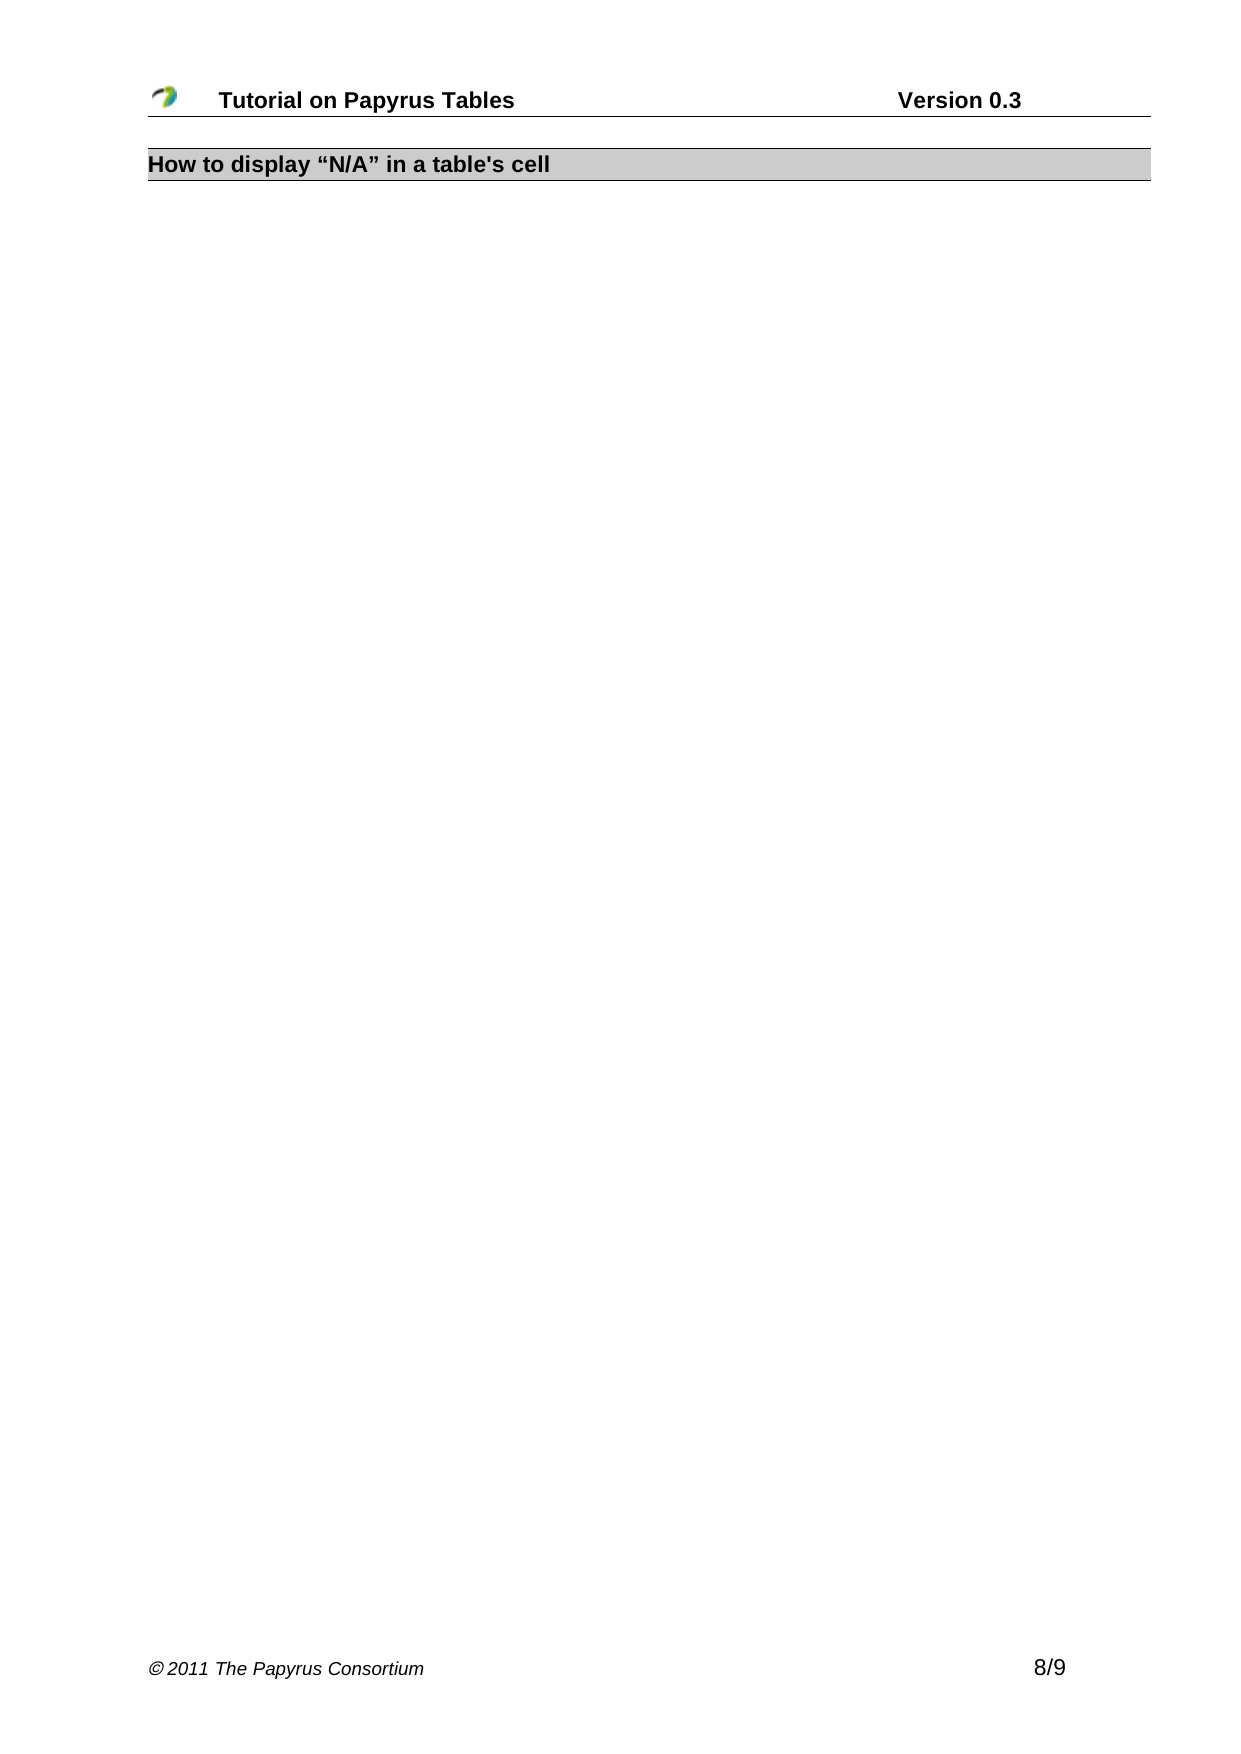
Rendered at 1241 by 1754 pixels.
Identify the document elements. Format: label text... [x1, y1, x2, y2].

picture [152, 84, 177, 110]
subtitle How to display “N/A” in a table's cell [148, 149, 1151, 180]
